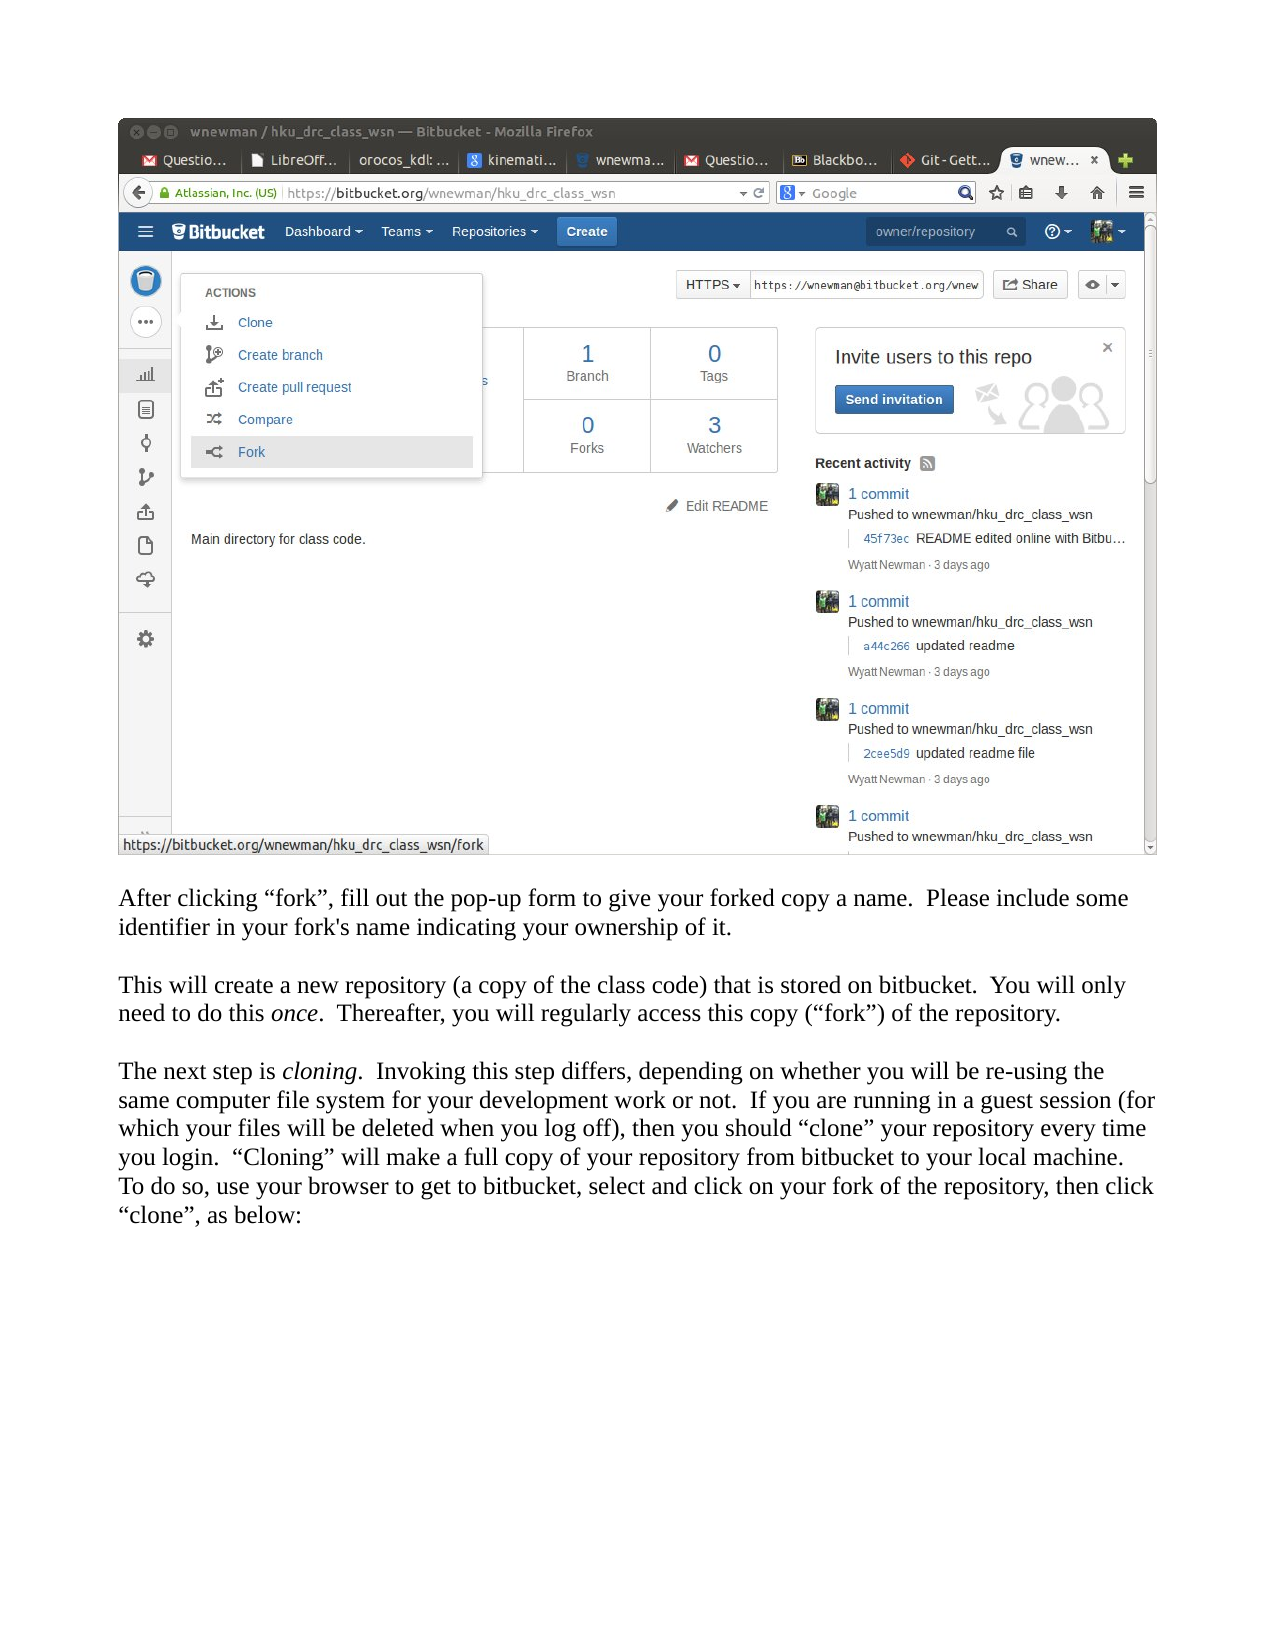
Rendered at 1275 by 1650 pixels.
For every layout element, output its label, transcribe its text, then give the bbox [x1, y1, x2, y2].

text This will create a new repository (a copy of the class code) that is stored on bitbucket. You will only need to do this once. Thereafter, you will regularly access this copy (“fork”) of the repository. [118, 970, 1157, 1027]
text The next step is cloning. Invoking this step differs, depending on whether you will be re-using the same computer file system for your development work or not. If you are running in a guest session (for which your files will be deleted when you log off), then you should “clone” your repository every time you login. “Cloning” will make a full copy of your repository from bitbucket to your local machine. To do so, use your browser to get to bitbucket, select and click on your fork of the repository, then click “clone”, as below: [118, 1056, 1157, 1228]
picture [118, 118, 1157, 855]
text After clicking “fork”, fill out the pop-up form to give your forked copy a name. Please include some identifier in your fork's name indicating your ownership of it. [118, 883, 1157, 941]
